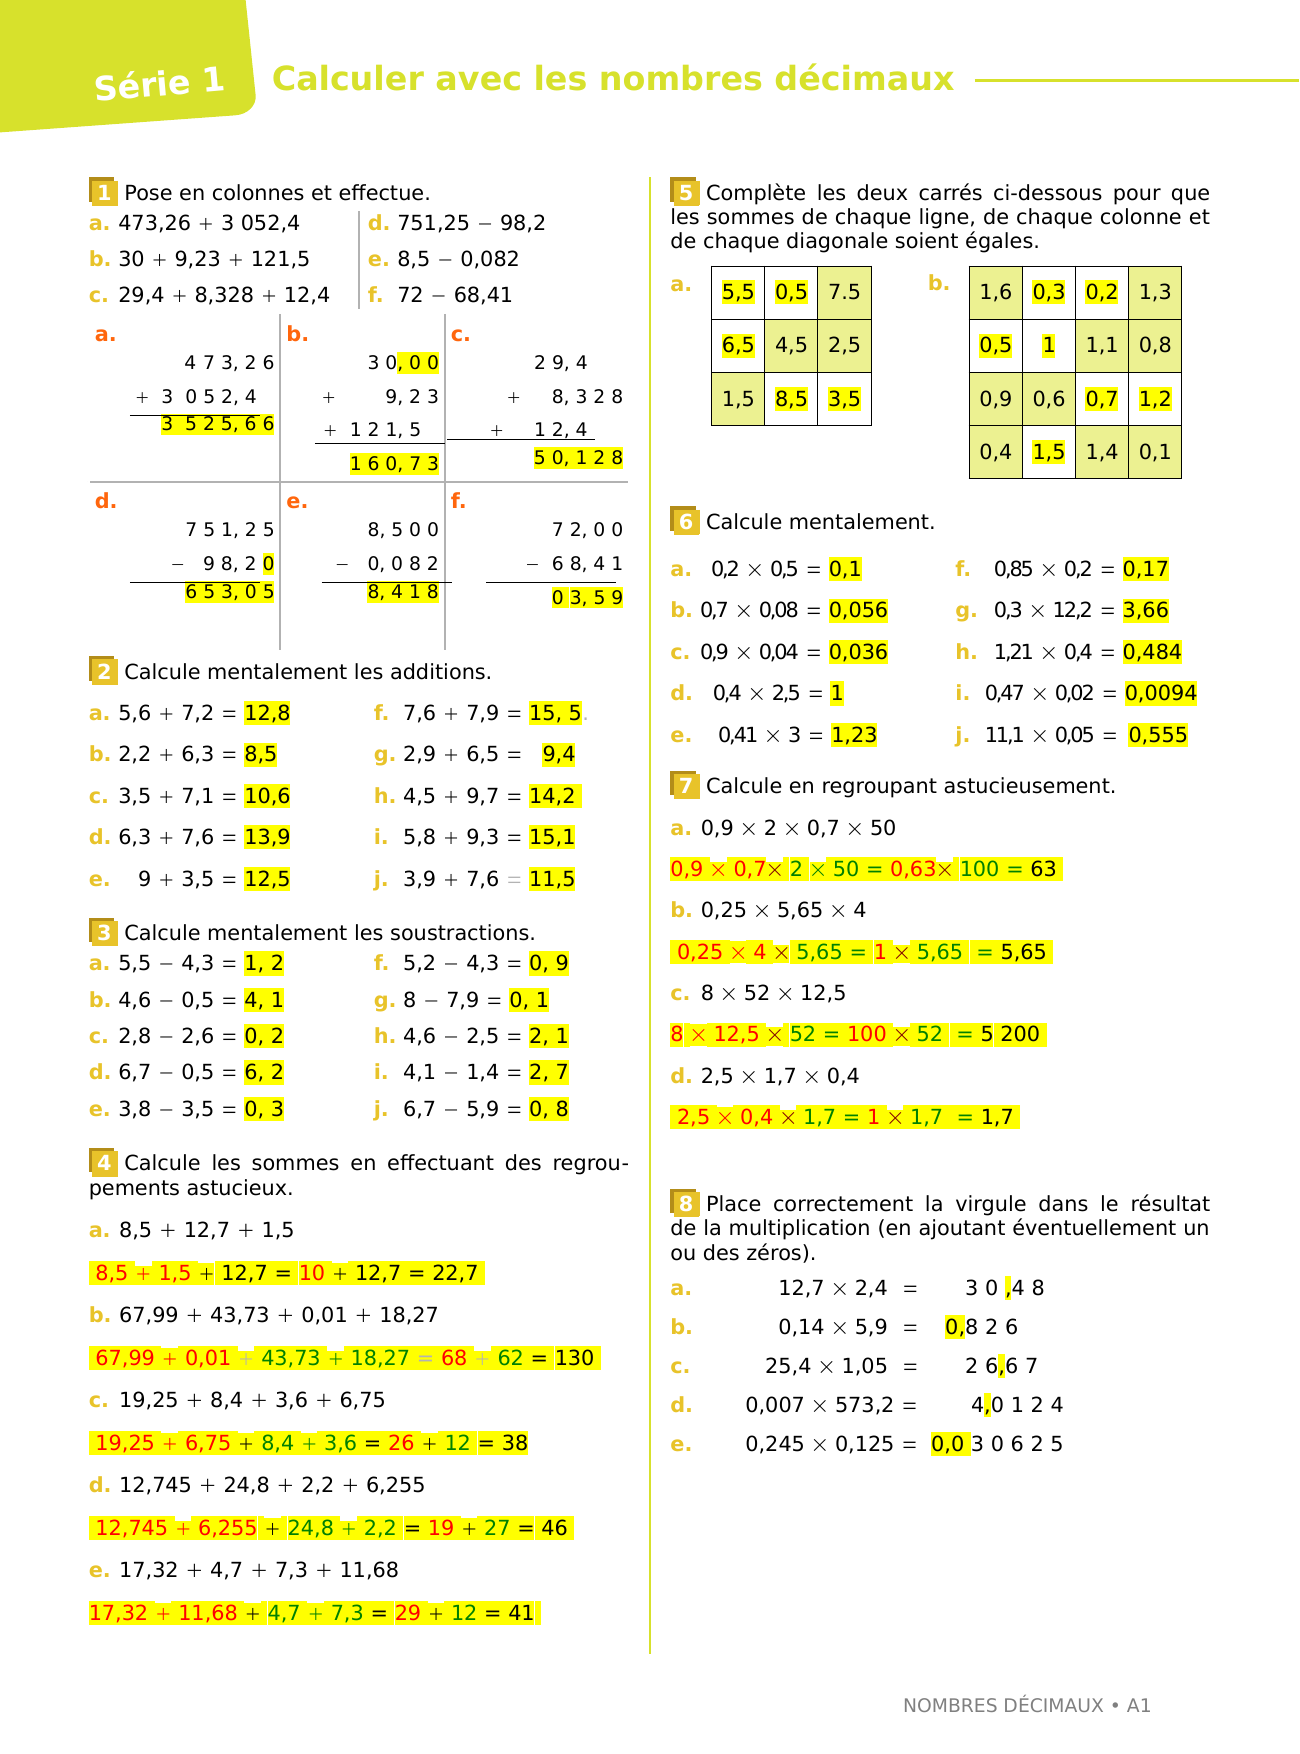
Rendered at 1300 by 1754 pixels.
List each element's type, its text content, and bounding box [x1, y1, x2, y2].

list 12,745  24,8  2,2  6,255 [88, 1455, 629, 1498]
list 19,25  6,75  8,4  3,6 = 26  12 = 38 [88, 1413, 629, 1455]
table_cell [670, 319, 711, 372]
table_cell 1,1 [1076, 320, 1128, 372]
list 8,5  1,5  12,7 = 10  12,7 = 22,7 [88, 1243, 629, 1285]
list 4,5  9,7 = 14,2 [373, 767, 629, 808]
list 17,32  11,68  4,7  7,3 = 29  12 = 41 [88, 1583, 629, 1625]
list 4,6 − 2,5 = 2, 1 [373, 1024, 629, 1048]
table_header 0,2 [1076, 267, 1128, 319]
table_cell 4,5 [765, 320, 817, 372]
list 0,7 × 0,08 = 0,056 [670, 581, 926, 623]
list 0,3 × 12,2 = 3,66 [955, 581, 1211, 623]
list 5,8  9,3 = 15,1 [373, 808, 629, 849]
subtitle Complète les deux carrés ci-dessous pour que les sommes de chaque ligne, de chaque colonne et de chaque diagonale soient égales. [670, 177, 1211, 254]
table_cell 0,8 [1129, 320, 1181, 372]
list 0,47 × 0,02 = 0,0094 [955, 664, 1211, 706]
list 5,5 − 4,3 = 1, 2 [88, 951, 344, 976]
list 2,5 × 1,7 × 0,4 [670, 1047, 1211, 1088]
table_cell 0,7 [1076, 373, 1128, 425]
list 30  9,23  121,5 [88, 247, 350, 272]
list 0,41 × 3 = 1,23 [670, 706, 926, 747]
table_cell 7 2, 0 0 − 6 8, 4 1 0 3, 5 9 [446, 483, 628, 648]
list 7,6  7,9 = 15, 5. [373, 684, 629, 725]
list 0,9 × 2 × 0,7 × 50 [670, 798, 1211, 840]
list 25,4 × 1,05 = 2 6,6 7 [670, 1354, 1211, 1378]
table_cell [670, 372, 711, 425]
table_header 3 0, 0 0  9, 2 3  1 2 1, 5 1 6 0, 7 3 [281, 316, 444, 481]
table_header [670, 266, 711, 319]
list 9  3,5 = 12,5 [88, 849, 344, 891]
list 8 × 52 × 12,5 [670, 964, 1211, 1005]
table_header 7,5 [818, 267, 871, 319]
table_cell 6,5 [712, 320, 764, 372]
subtitle Calcule les sommes en effectuant des regrou­pements astucieux. [88, 1148, 629, 1200]
list 29,4  8,328  12,4 [88, 283, 350, 308]
table_cell [818, 426, 871, 451]
list 67,99  0,01  43,73  18,27 = 68  62 = 130 [88, 1328, 629, 1370]
table_cell 0,4 [970, 426, 1022, 478]
subtitle Pose en colonnes et effectue. [114, 177, 629, 205]
table_cell 0,9 [970, 373, 1022, 425]
list 751,25 − 98,2 [368, 211, 629, 235]
list 8,5 − 0,082 [368, 247, 629, 272]
list 0,245 × 0,125 = 0,0 3 0 6 2 5 [670, 1432, 1211, 1456]
table_cell 0,5 [970, 320, 1022, 372]
table_cell [928, 319, 969, 372]
list 3,8 − 3,5 = 0, 3 [88, 1097, 344, 1121]
list 4,1 − 1,4 = 2, 7 [373, 1060, 629, 1085]
list 4,6 − 0,5 = 4, 1 [88, 988, 344, 1012]
list 5,6  7,2 = 12,8 [88, 684, 344, 725]
list 0,14 × 5,9 = 0,8 2 6 [670, 1315, 1211, 1339]
list 12,7 × 2,4 = 3 0 ,4 8 [670, 1276, 1211, 1300]
list 1,21 × 0,4 = 0,484 [955, 623, 1211, 664]
table_cell 1 [1023, 320, 1075, 372]
table_header [928, 266, 969, 319]
table_cell 3,5 [818, 373, 871, 425]
list 473,26  3 052,4 [88, 211, 350, 235]
list 67,99  43,73  0,01  18,27 [88, 1285, 629, 1328]
table_cell [712, 426, 765, 451]
table_cell 8, 5 0 0 − 0, 0 8 2 8, 4 1 8 [281, 483, 444, 648]
table_cell 2,5 [818, 320, 871, 372]
list 2,9  6,5 = 9,4 [373, 725, 629, 767]
table_cell 8,5 [765, 373, 817, 425]
list 6,7 − 5,9 = 0, 8 [373, 1097, 629, 1121]
list 12,745  6,255  24,8  2,2 = 19  27 = 46 [88, 1498, 629, 1540]
table_cell [928, 425, 969, 478]
table_header 2 9, 4  8, 3 2 8  1 2, 4 5 0, 1 2 8 [446, 316, 628, 481]
list 2,2  6,3 = 8,5 [88, 725, 344, 767]
list 6,7 − 0,5 = 6, 2 [88, 1060, 344, 1085]
table_header 0,5 [765, 267, 817, 319]
list 6,3  7,6 = 13,9 [88, 808, 344, 849]
list 0,4 × 2,5 = 1 [670, 664, 926, 706]
list 2,5 × 0,4 × 1,7 = 1 × 1,7 = 1,7 [670, 1088, 1211, 1129]
table_cell 7 5 1, 2 5 − 9 8, 2 0 6 5 3, 0 5 [90, 483, 279, 648]
list 0,85 × 0,2 = 0,17 [955, 540, 1211, 581]
table_cell 1,5 [712, 373, 764, 425]
table_cell 1,5 [1023, 426, 1075, 478]
list 0,25 × 4 × 5,65 = 1 × 5,65 = 5,65 [670, 923, 1211, 964]
list 17,32  4,7  7,3  11,68 [88, 1540, 629, 1583]
table_header 1,6 [970, 267, 1022, 319]
list 0,9 × 0,7× 2 × 50 = 0,63× 100 = 63 [670, 840, 1211, 881]
table_cell [765, 426, 818, 451]
list 8,5  12,7  1,5 [88, 1200, 629, 1243]
table_header 0,3 [1023, 267, 1075, 319]
table_cell [928, 372, 969, 425]
list 0,2 × 0,5 = 0,1 [670, 540, 926, 581]
subtitle Calcule mentalement les soustractions. [88, 917, 629, 945]
list 3,5  7,1 = 10,6 [88, 767, 344, 808]
list 0,9 × 0,04 = 0,036 [670, 623, 926, 664]
subtitle Calcule en regroupant astucieusement. [696, 771, 1211, 798]
list 5,2 − 4,3 = 0, 9 [373, 951, 629, 976]
table_cell 0,1 [1129, 426, 1181, 478]
table_header 1,3 [1129, 267, 1181, 319]
text 8 × 12,5 × 52 = 100 × 52 = 5 200 [670, 1005, 1211, 1047]
list 2,8 − 2,6 = 0, 2 [88, 1024, 344, 1048]
subtitle Place correctement la virgule dans le résultat de la multiplication (en ajoutant éventuellement un ou des zéros). [670, 1188, 1211, 1265]
list 72 − 68,41 [368, 283, 629, 308]
subtitle Calcule mentalement. [696, 506, 1211, 534]
list 19,25  8,4  3,6  6,75 [88, 1370, 629, 1413]
table_cell [670, 425, 712, 451]
list 11,1 × 0,05 = 0,555 [955, 706, 1211, 747]
table_cell 0,6 [1023, 373, 1075, 425]
table_cell 1,4 [1076, 426, 1128, 478]
list 8 − 7,9 = 0, 1 [373, 988, 629, 1012]
list 0,25 × 5,65 × 4 [670, 881, 1211, 923]
list 3,9  7,6 = 11,5 [373, 849, 629, 891]
list 0,007 × 573,2 = 4,0 1 2 4 [670, 1393, 1211, 1417]
table_header 4 7 3, 2 6  3 0 5 2, 4 3 5 2 5, 6 6 [90, 316, 279, 481]
table_cell 1,2 [1129, 373, 1181, 425]
table_header 5,5 [712, 267, 764, 319]
subtitle Calcule mentalement les additions. [114, 656, 629, 684]
